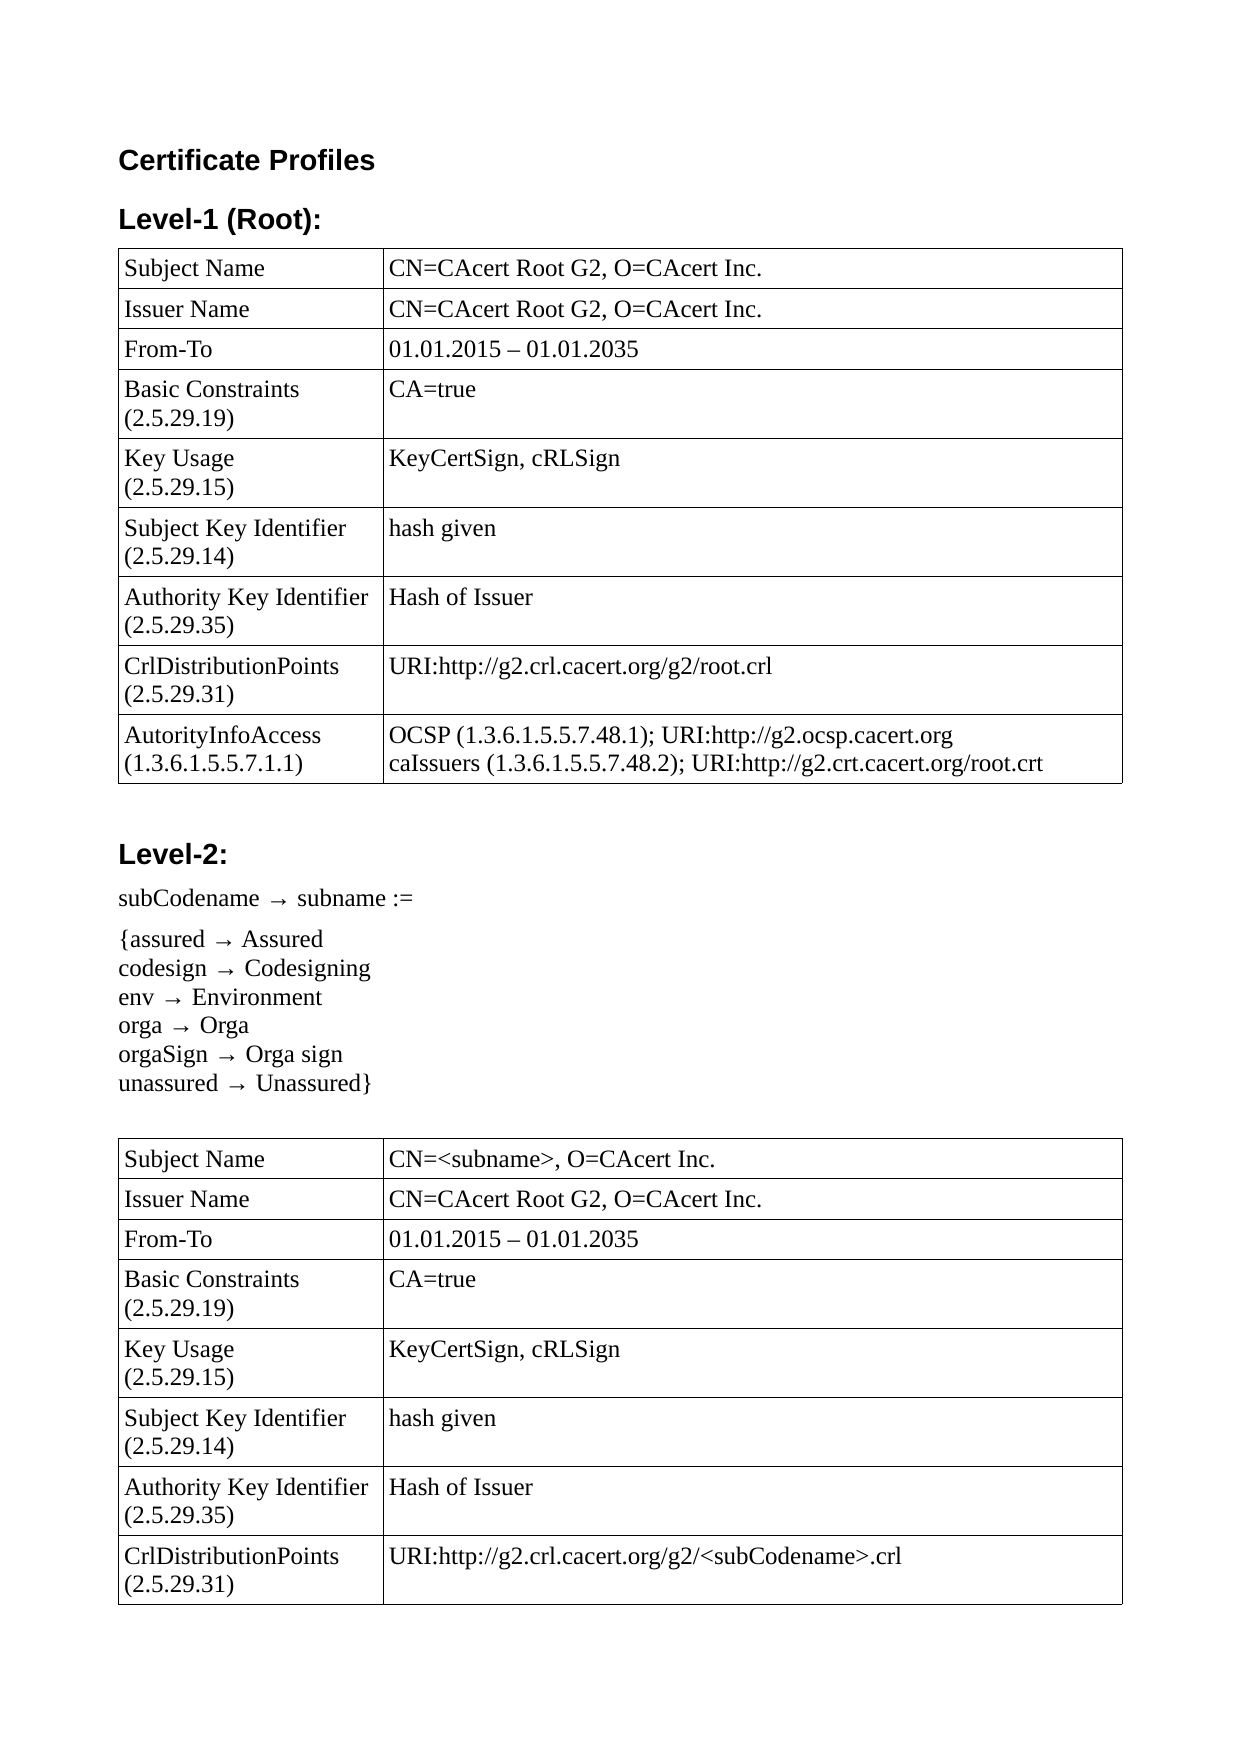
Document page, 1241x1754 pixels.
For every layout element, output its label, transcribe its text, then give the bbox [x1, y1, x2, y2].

table_cell 01.01.2015 – 01.01.2035 [384, 1220, 1122, 1259]
table_cell CN=CAcert Root G2, O=CAcert Inc. [384, 1179, 1122, 1218]
table_cell AutorityInfoAccess (1.3.6.1.5.5.7.1.1) [119, 715, 383, 783]
text orga → Orga [118, 1010, 1122, 1039]
table_cell Subject Key Identifier (2.5.29.14) [119, 508, 383, 576]
table_cell 01.01.2015 – 01.01.2035 [384, 329, 1122, 369]
subtitle Certificate Profiles [118, 143, 1122, 177]
table_cell Basic Constraints (2.5.29.19) [119, 1260, 383, 1328]
table_cell Subject Key Identifier (2.5.29.14) [119, 1398, 383, 1466]
table_cell hash given [384, 1398, 1122, 1466]
table_cell Issuer Name [119, 1179, 383, 1218]
table_cell Hash of Issuer [384, 577, 1122, 645]
table_cell URI:http://g2.crl.cacert.org/g2/<subCodename>.crl [384, 1536, 1122, 1604]
text orgaSign → Orga sign [118, 1039, 1122, 1068]
table_header CN=<subname>, O=CAcert Inc. [384, 1139, 1122, 1178]
table_cell OCSP (1.3.6.1.5.5.7.48.1); URI:http://g2.ocsp.cacert.org caIssuers (1.3.6.1.5.5.7.48.2); URI:http://g2.crt.cacert.org/root.crt [384, 715, 1122, 783]
text env → Environment [118, 982, 1122, 1010]
subtitle Level-1 (Root): [118, 202, 1122, 235]
table_header Subject Name [119, 249, 383, 288]
table_cell URI:http://g2.crl.cacert.org/g2/root.crl [384, 646, 1122, 714]
table_cell Hash of Issuer [384, 1467, 1122, 1535]
table_cell Authority Key Identifier (2.5.29.35) [119, 577, 383, 645]
table_cell Basic Constraints (2.5.29.19) [119, 370, 383, 438]
table_cell CrlDistributionPoints (2.5.29.31) [119, 646, 383, 714]
table_cell Key Usage (2.5.29.15) [119, 1329, 383, 1397]
text codesign → Codesigning [118, 953, 1122, 982]
table_header Subject Name [119, 1139, 383, 1178]
table_cell From-To [119, 329, 383, 369]
table_cell KeyCertSign, cRLSign [384, 439, 1122, 507]
text subCodename → subname := [118, 883, 1122, 912]
table_cell Authority Key Identifier (2.5.29.35) [119, 1467, 383, 1535]
table_cell CA=true [384, 370, 1122, 438]
subtitle Level-2: [118, 837, 1122, 870]
table_cell CA=true [384, 1260, 1122, 1328]
table_cell hash given [384, 508, 1122, 576]
table_header CN=CAcert Root G2, O=CAcert Inc. [384, 249, 1122, 288]
table_cell CN=CAcert Root G2, O=CAcert Inc. [384, 289, 1122, 328]
table_cell Issuer Name [119, 289, 383, 328]
text {assured → Assured [118, 924, 1122, 953]
table_cell From-To [119, 1220, 383, 1259]
table_cell KeyCertSign, cRLSign [384, 1329, 1122, 1397]
table_cell Key Usage (2.5.29.15) [119, 439, 383, 507]
text unassured → Unassured} [118, 1068, 1122, 1097]
table_cell CrlDistributionPoints (2.5.29.31) [119, 1536, 383, 1604]
